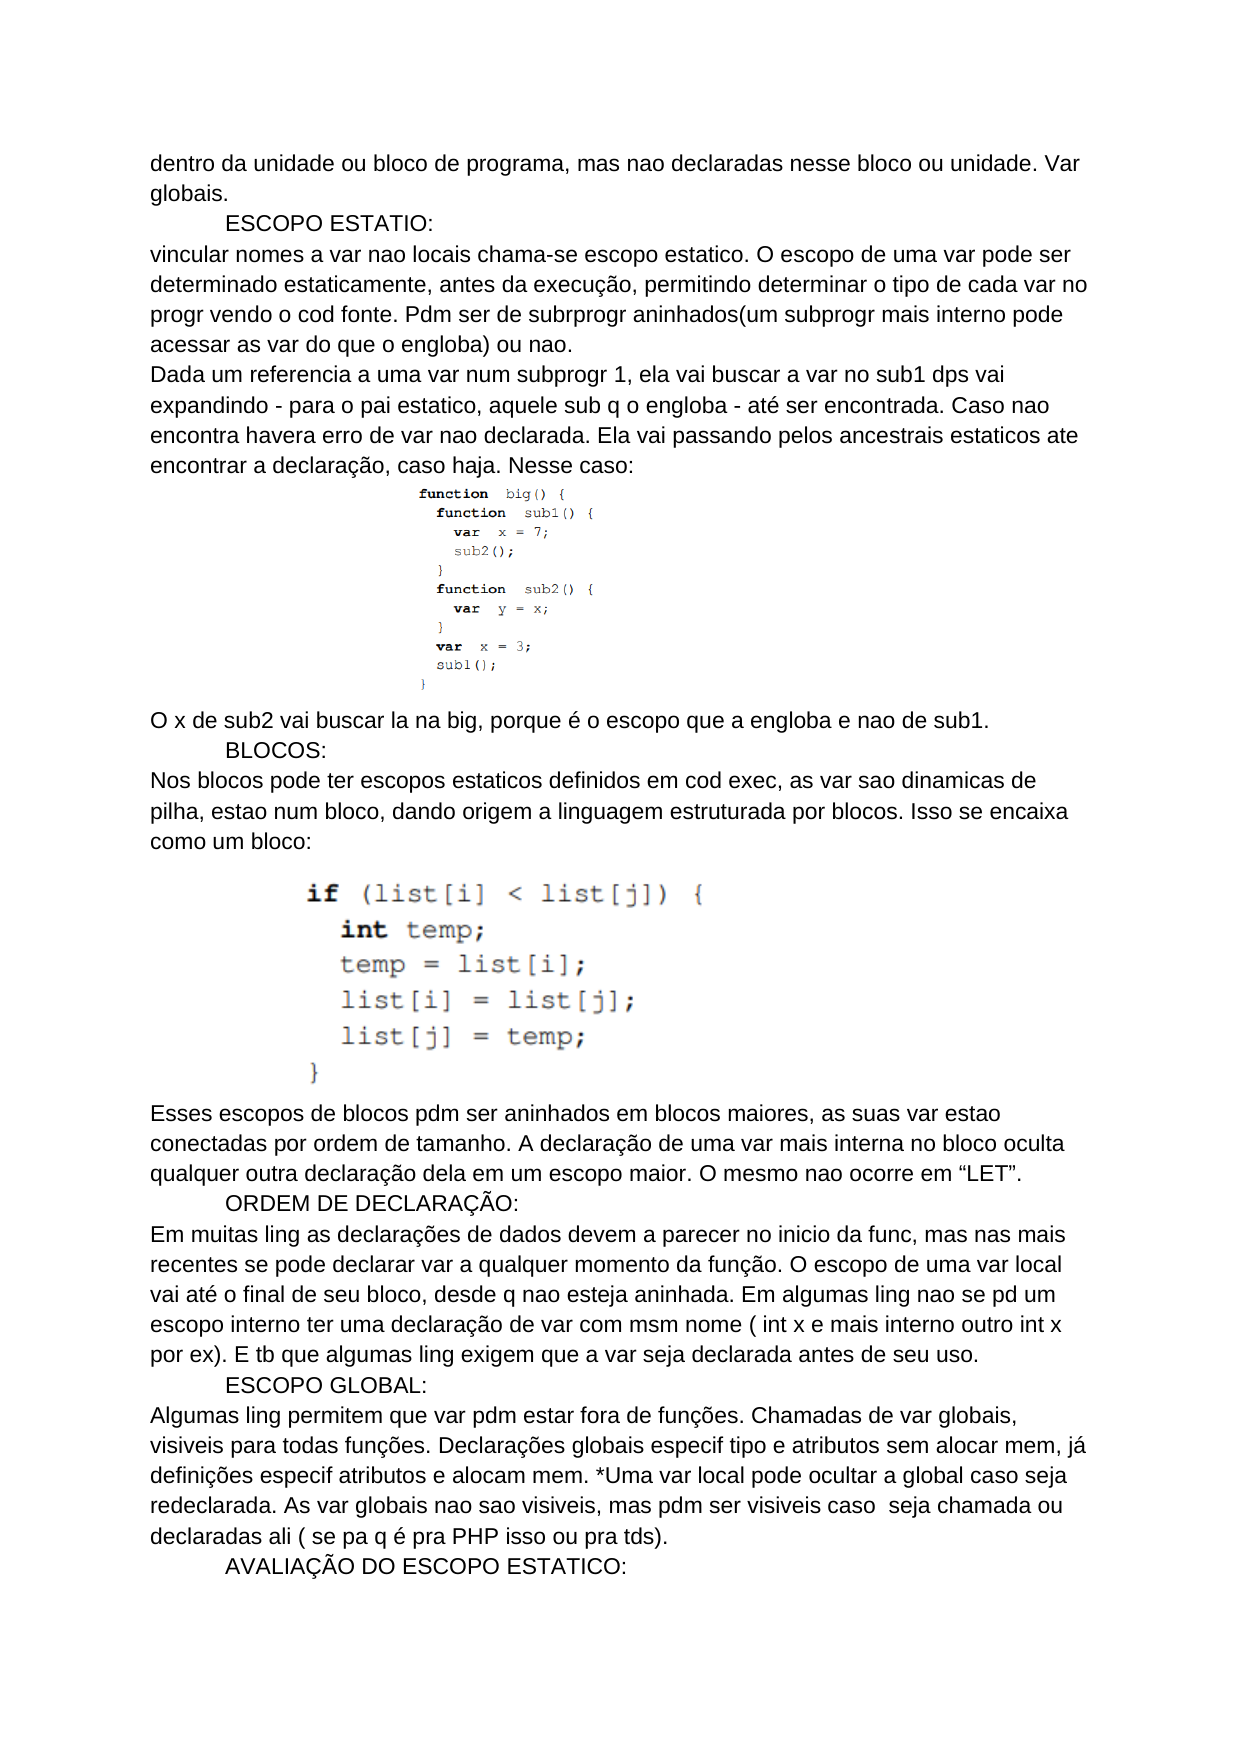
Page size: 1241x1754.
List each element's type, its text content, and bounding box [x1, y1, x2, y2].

text Em muitas ling as declarações de dados devem a parecer no inicio da func, mas nas mais recentes se pode declarar var a qualquer momento da função. O escopo de uma var local vai até o final de seu bloco, desde q nao esteja aninhada. Em algumas ling nao se pd um escopo interno ter uma declaração de var com msm nome ( int x e mais interno outro int x por ex). E tb que algumas ling exigem que a var seja declarada antes de seu uso. [150, 1221, 1090, 1368]
text ESCOPO GLOBAL: [150, 1372, 1090, 1398]
text Esses escopos de blocos pdm ser aninhados em blocos maiores, as suas var estao conectadas por ordem de tamanho. A declaração de uma var mais interna no bloco oculta qualquer outra declaração dela em um escopo maior. O mesmo nao ocorre em “LET”. [150, 1100, 1090, 1186]
text dentro da unidade ou bloco de programa, mas nao declaradas nesse bloco ou unidade. Var globais. [150, 150, 1090, 207]
text ESCOPO ESTATIO: [150, 210, 1090, 237]
text Nos blocos pode ter escopos estaticos definidos em cod exec, as var sao dinamicas de pilha, estao num bloco, dando origem a linguagem estruturada por blocos. Isso se encaixa como um bloco: [150, 767, 1090, 854]
text Dada um referencia a uma var num subprogr 1, ela vai buscar a var no sub1 dps vai expandindo - para o pai estatico, aquele sub q o engloba - até ser encontrada. Caso nao encontra havera erro de var nao declarada. Ela vai passando pelos ancestrais estaticos ate encontrar a declaração, caso haja. Nesse caso: [150, 361, 1090, 478]
text AVALIAÇÃO DO ESCOPO ESTATICO: [150, 1553, 1090, 1579]
text O x de sub2 vai buscar la na big, porque é o escopo que a engloba e nao de sub1. [150, 707, 1090, 733]
text BLOCOS: [150, 737, 1090, 763]
picture [228, 861, 844, 1099]
text vincular nomes a var nao locais chama-se escopo estatico. O escopo de uma var pode ser determinado estaticamente, antes da execução, permitindo determinar o tipo de cada var no progr vendo o cod fonte. Pdm ser de subrprogr aninhados(um subprogr mais interno pode acessar as var do que o engloba) ou nao. [150, 241, 1090, 358]
text Algumas ling permitem que var pdm estar fora de funções. Chamadas de var globais, visiveis para todas funções. Declarações globais especif tipo e atributos sem alocar mem, já definições especif atributos e alocam mem. *Uma var local pode ocultar a global caso seja redeclarada. As var globais nao sao visiveis, mas pdm ser visiveis caso seja chamada ou declaradas ali ( se pa q é pra PHP isso ou pra tds). [150, 1402, 1090, 1549]
picture [375, 482, 669, 704]
text ORDEM DE DECLARAÇÃO: [150, 1190, 1090, 1217]
